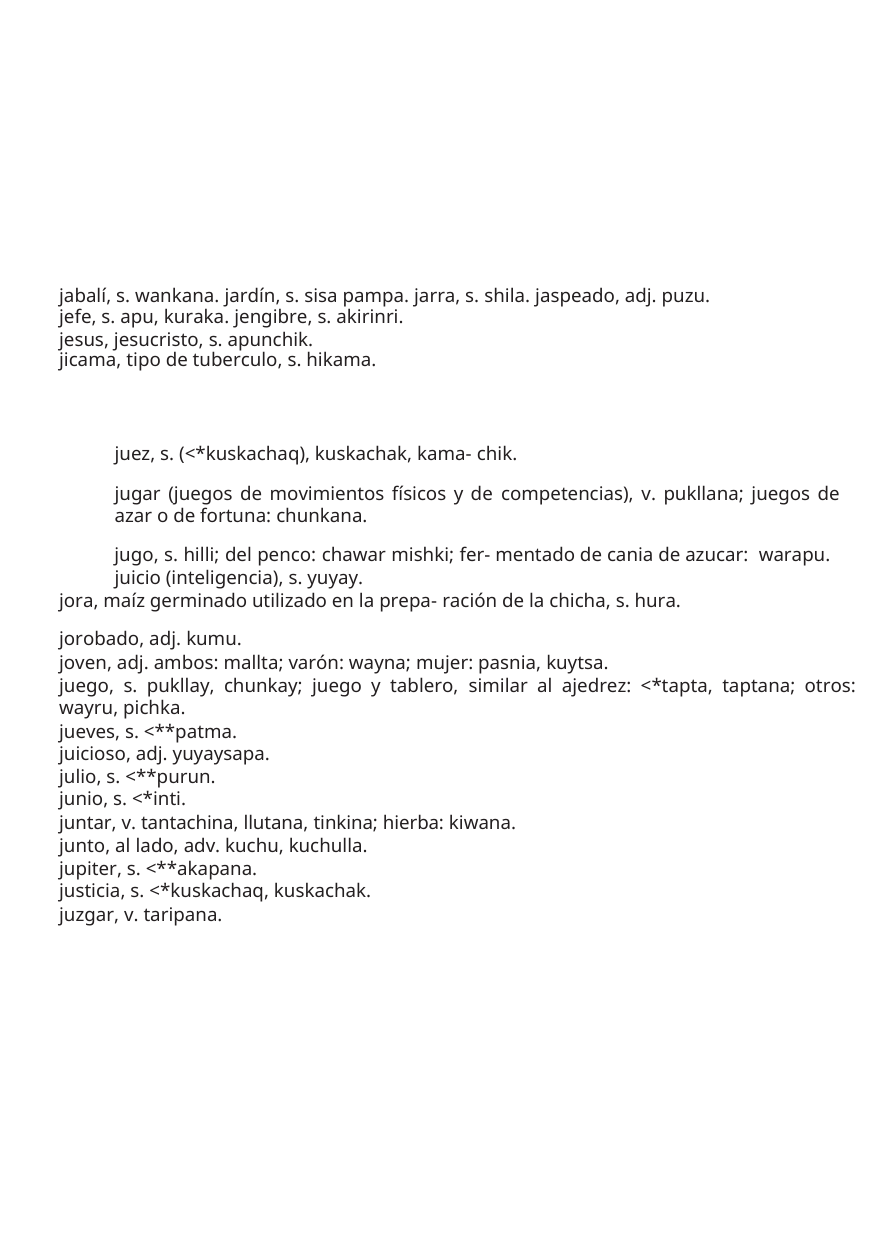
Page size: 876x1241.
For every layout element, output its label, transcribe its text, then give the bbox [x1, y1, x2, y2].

text jueves, s. <**patma. [59, 719, 856, 743]
text jicama, tipo de tuberculo, s. hikama. [59, 350, 856, 371]
text julio, s. <**purun. [59, 765, 856, 788]
text juntar, v. tantachina, llutana, tinkina; hierba: kiwana. [59, 810, 856, 834]
text justicia, s. <*kuskachaq, kuskachak. [59, 879, 856, 902]
text junio, s. <*inti. [59, 788, 856, 810]
text jugar (juegos de movimientos físicos y de competencias), v. pukllana; juegos de azar o de fortuna: chunkana. [114, 482, 840, 527]
text jabalí, s. wankana. jardín, s. sisa pampa. jarra, s. shila. jaspeado, adj. puzu. jefe, s. apu, kuraka. jengibre, s. akirinri. [59, 285, 734, 329]
text joven, adj. ambos: mallta; varón: wayna; mujer: pasnia, kuytsa. [59, 650, 856, 674]
text juez, s. (<*kuskachaq), kuskachak, kama- chik. [114, 441, 840, 465]
text juego, s. pukllay, chunkay; juego y tablero, similar al ajedrez: <*tapta, taptana; otros: wayru, pichka. [59, 674, 856, 719]
text jugo, s. hilli; del penco: chawar mishki; fer- mentado de cania de azucar: warapu. juicio (inteligencia), s. yuyay. [114, 544, 841, 589]
text jora, maíz germinado utilizado en la prepa- ración de la chicha, s. hura. [59, 589, 856, 612]
text juzgar, v. taripana. [59, 902, 856, 926]
text jorobado, adj. kumu. [59, 628, 856, 650]
text jupiter, s. <**akapana. [59, 857, 856, 879]
text junto, al lado, adv. kuchu, kuchulla. [59, 834, 856, 857]
text juicioso, adj. yuyaysapa. [59, 743, 856, 765]
text jesus, jesucristo, s. apunchik. [59, 329, 856, 350]
